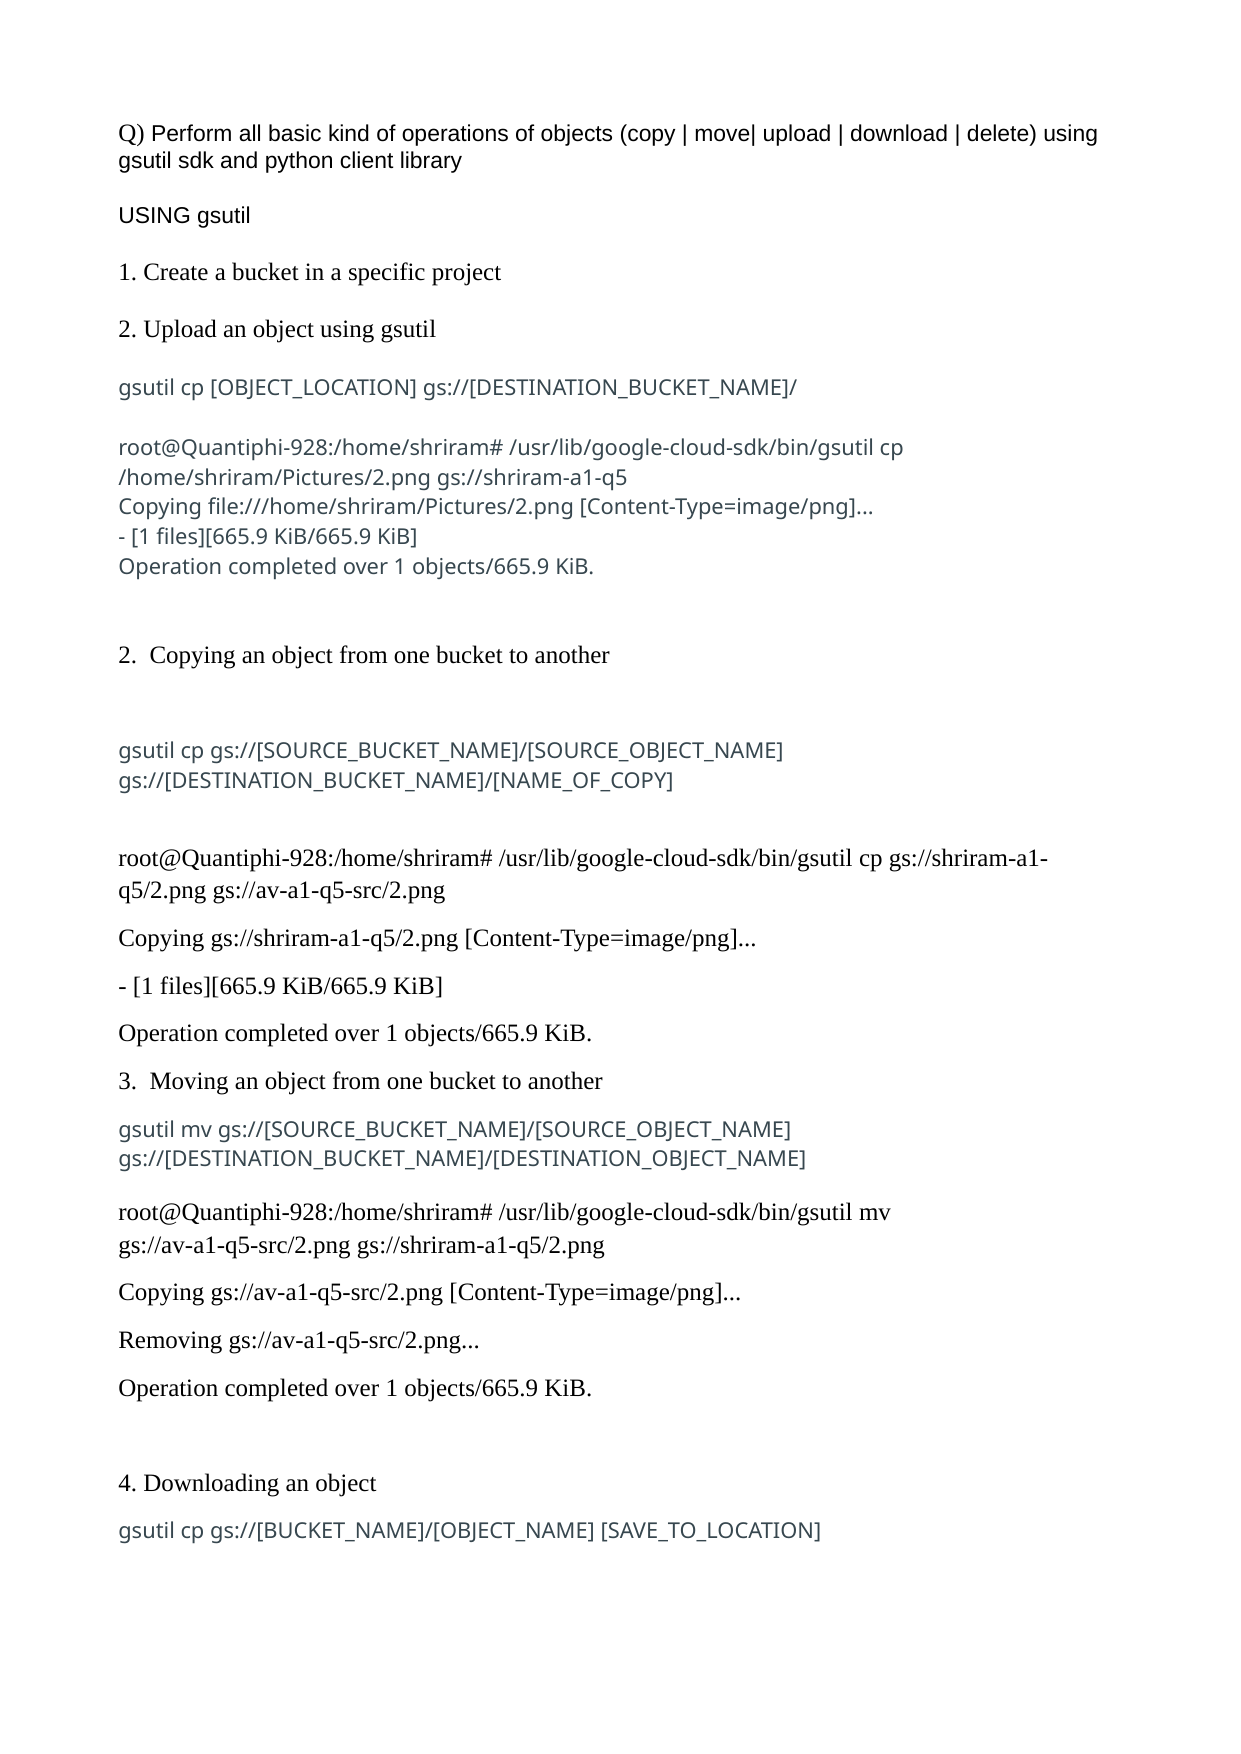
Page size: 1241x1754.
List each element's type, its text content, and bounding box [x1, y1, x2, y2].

text 4. Downloading an object [118, 1468, 1122, 1497]
text root@Quantiphi-928:/home/shriram# /usr/lib/google-cloud-sdk/bin/gsutil cp /home/shriram/Pictures/2.png gs://shriram-a1-q5 [118, 432, 1122, 491]
text Operation completed over 1 objects/665.9 KiB. [118, 1018, 1122, 1047]
text gsutil cp gs://[BUCKET_NAME]/[OBJECT_NAME] [SAVE_TO_LOCATION] [118, 1516, 1122, 1545]
text - [1 files][665.9 KiB/665.9 KiB] [118, 521, 1122, 551]
text gsutil mv gs://[SOURCE_BUCKET_NAME]/[SOURCE_OBJECT_NAME] gs://[DESTINATION_BUCKET_NAME]/[DESTINATION_OBJECT_NAME] [118, 1114, 1122, 1173]
text Copying gs://av-a1-q5-src/2.png [Content-Type=image/png]... [118, 1277, 1122, 1306]
text gsutil cp gs://[SOURCE_BUCKET_NAME]/[SOURCE_OBJECT_NAME] gs://[DESTINATION_BUCKET_NAME]/[NAME_OF_COPY] [118, 735, 1122, 795]
text 3. Moving an object from one bucket to another [118, 1066, 1122, 1095]
text 1. Create a bucket in a specific project [118, 257, 1122, 286]
text Q) Perform all basic kind of operations of objects (copy | move| upload | download | delete) using gsutil sdk and python client library [118, 118, 1122, 173]
text Copying file:///home/shriram/Pictures/2.png [Content-Type=image/png]... [118, 491, 1122, 521]
text root@Quantiphi-928:/home/shriram# /usr/lib/google-cloud-sdk/bin/gsutil cp gs://shriram-a1-q5/2.png gs://av-a1-q5-src/2.png [118, 843, 1122, 904]
text Operation completed over 1 objects/665.9 KiB. [118, 551, 1122, 581]
text gsutil cp [OBJECT_LOCATION] gs://[DESTINATION_BUCKET_NAME]/ [118, 372, 1122, 402]
text Copying gs://shriram-a1-q5/2.png [Content-Type=image/png]... [118, 923, 1122, 952]
text USING gsutil [118, 202, 1122, 228]
text - [1 files][665.9 KiB/665.9 KiB] [118, 971, 1122, 999]
text Operation completed over 1 objects/665.9 KiB. [118, 1373, 1122, 1401]
text 2. Copying an object from one bucket to another [118, 640, 1122, 669]
text root@Quantiphi-928:/home/shriram# /usr/lib/google-cloud-sdk/bin/gsutil mv gs://av-a1-q5-src/2.png gs://shriram-a1-q5/2.png [118, 1197, 1122, 1259]
text Removing gs://av-a1-q5-src/2.png... [118, 1325, 1122, 1354]
text 2. Upload an object using gsutil [118, 314, 1122, 343]
